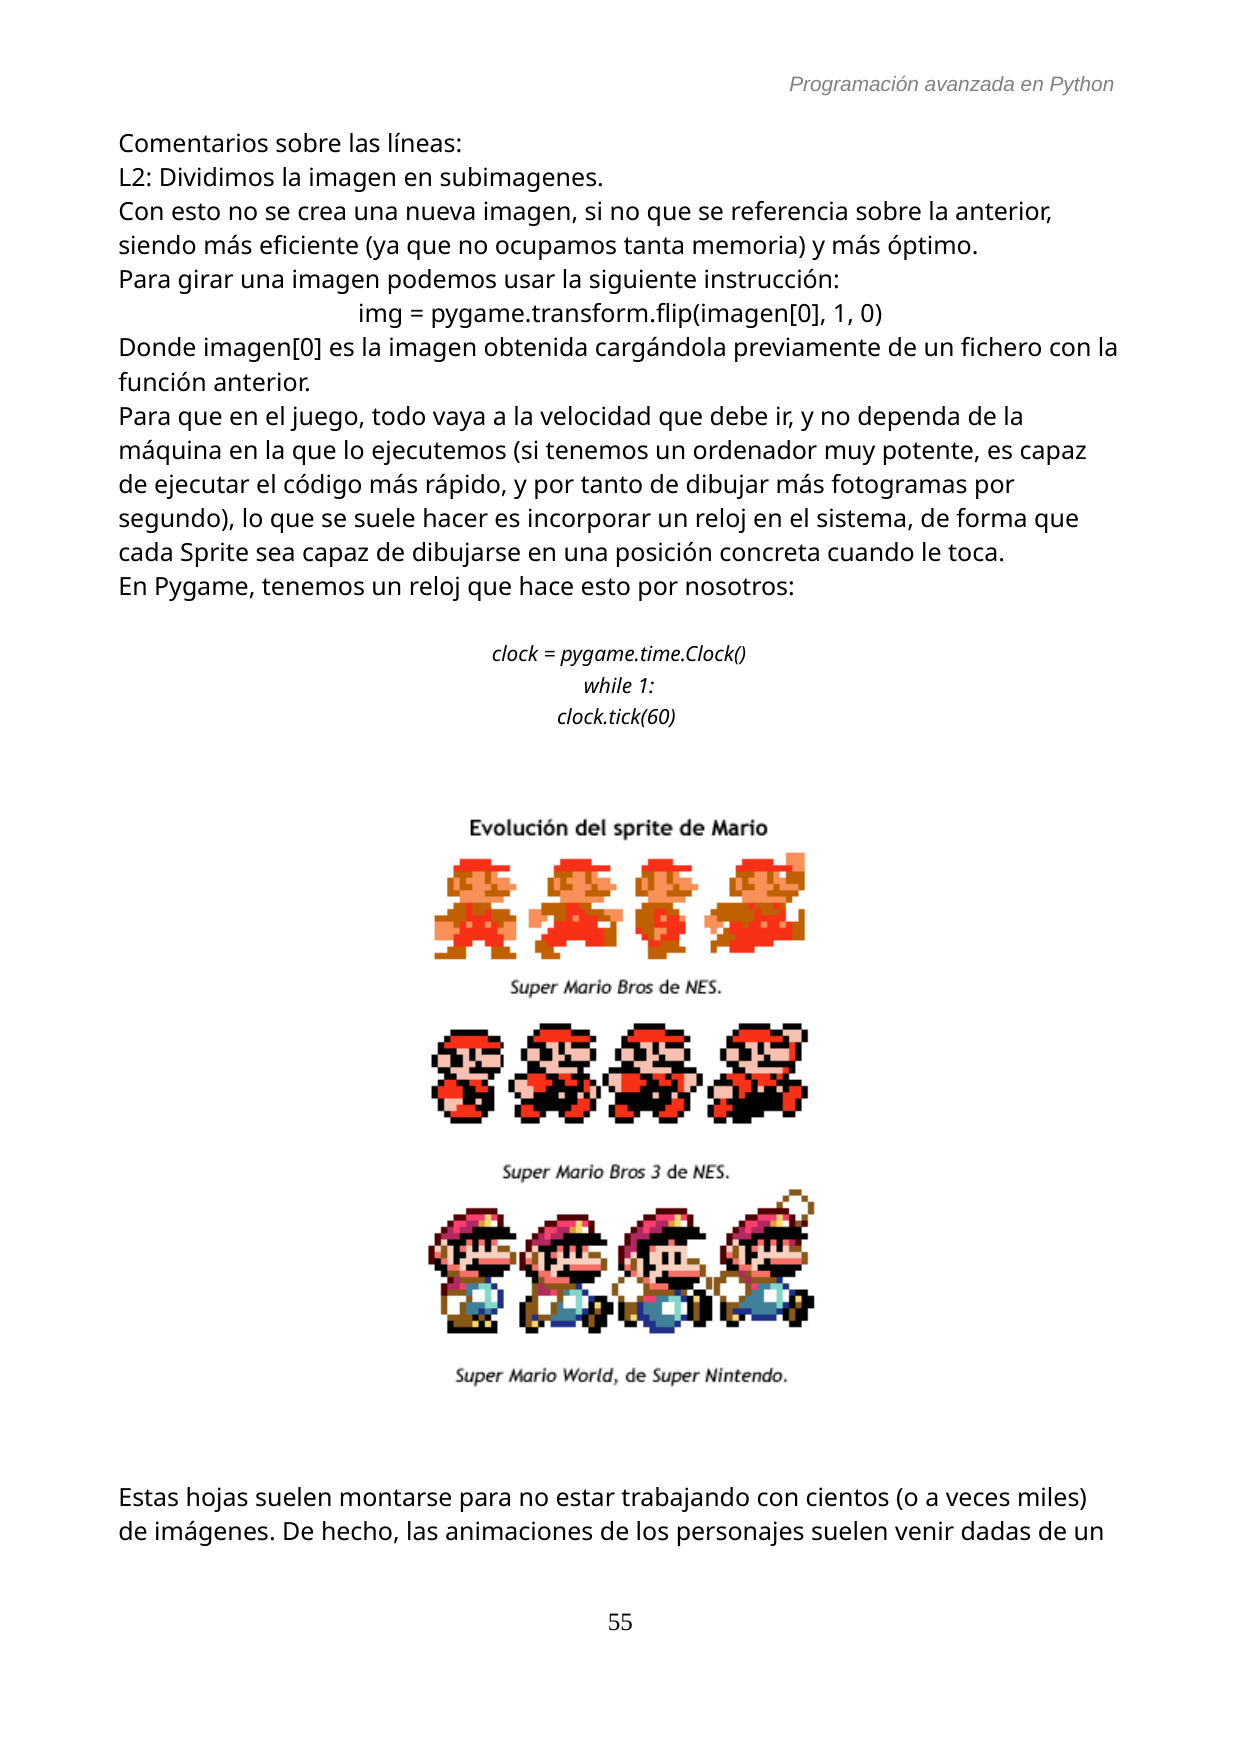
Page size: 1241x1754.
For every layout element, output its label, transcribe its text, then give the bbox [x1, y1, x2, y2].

text Estas hojas suelen montarse para no estar trabajando con cientos (o a veces miles) de imágenes. De hecho, las animaciones de los personajes suelen venir dadas de un [118, 1480, 1122, 1548]
text clock = pygame.time.Clock() [118, 637, 1122, 668]
text Donde imagen[0] es la imagen obtenida cargándola previamente de un fichero con la función anterior. [118, 330, 1122, 398]
text L2: Dividimos la imagen en subimagenes. [118, 160, 1122, 194]
text clock.tick(60) [118, 699, 1122, 730]
text En Pygame, tenemos un reloj que hace esto por nosotros: [118, 568, 1122, 603]
picture [424, 807, 816, 1401]
text img = pygame.transform.flip(imagen[0], 1, 0) [118, 296, 1122, 330]
text Comentarios sobre las líneas: [118, 126, 1122, 160]
text Con esto no se crea una nueva imagen, si no que se referencia sobre la anterior, siendo más eficiente (ya que no ocupamos tanta memoria) y más óptimo. [118, 194, 1122, 262]
text Para que en el juego, todo vaya a la velocidad que debe ir, y no dependa de la máquina en la que lo ejecutemos (si tenemos un ordenador muy potente, es capaz de ejecutar el código más rápido, y por tanto de dibujar más fotogramas por segundo), lo que se suele hacer es incorporar un reloj en el sistema, de forma que cada Sprite sea capaz de dibujarse en una posición concreta cuando le toca. [118, 398, 1122, 568]
text Para girar una imagen podemos usar la siguiente instrucción: [118, 262, 1122, 296]
text while 1: [118, 668, 1122, 699]
